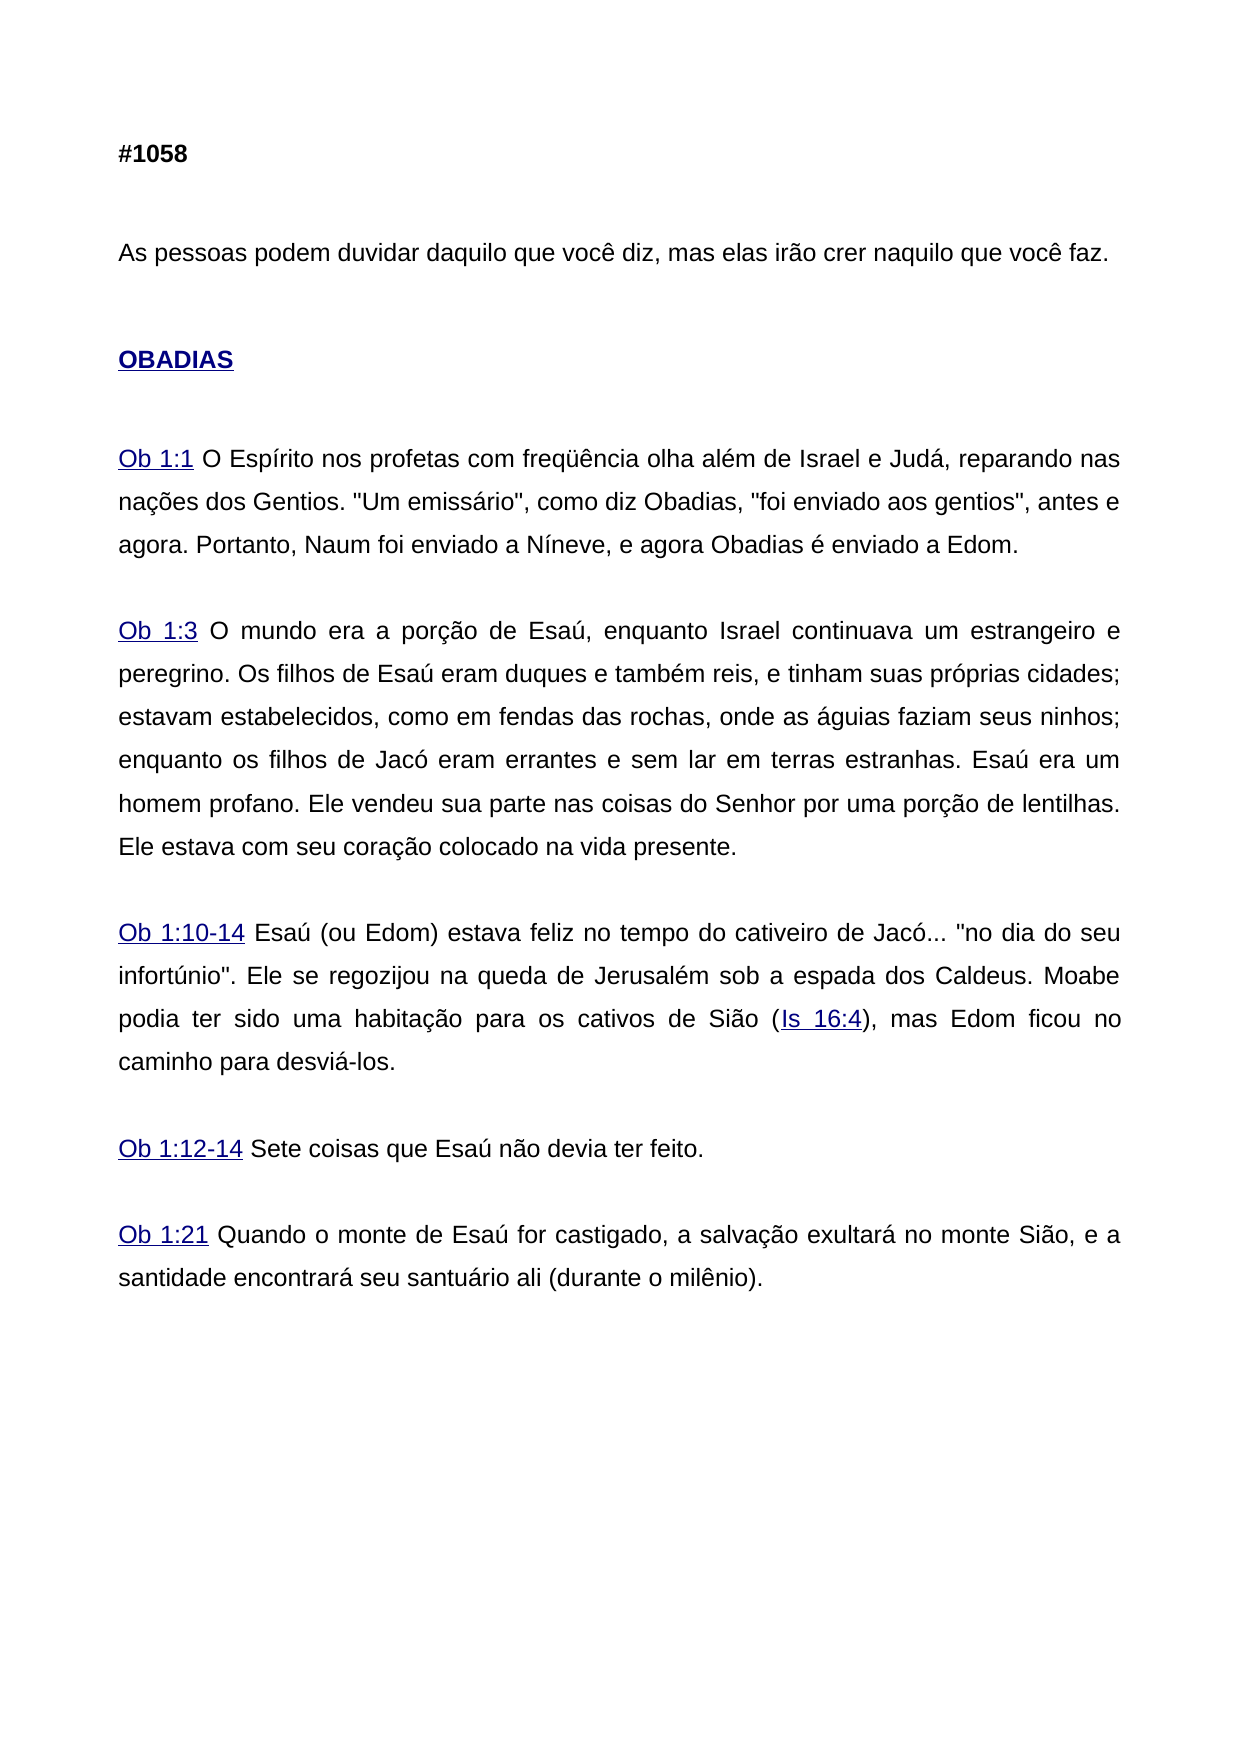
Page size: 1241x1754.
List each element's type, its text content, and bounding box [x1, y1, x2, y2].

text As pessoas podem duvidar daquilo que você diz, mas elas irão crer naquilo que você faz. [118, 238, 1122, 266]
text Ob 1:10-14 Esaú (ou Edom) estava feliz no tempo do cativeiro de Jacó... "no dia do seu infortúnio". Ele se regozijou na queda de Jerusalém sob a espada dos Caldeus. Moabe podia ter sido uma habitação para os cativos de Sião (Is 16:4), mas Edom ficou no caminho para desviá-los. [118, 918, 1122, 1076]
text Ob 1:12-14 Sete coisas que Esaú não devia ter feito. [118, 1133, 1122, 1162]
text Ob 1:3 O mundo era a porção de Esaú, enquanto Israel continuava um estrangeiro e peregrino. Os filhos de Esaú eram duques e também reis, e tinham suas próprias cidades; estavam estabelecidos, como em fendas das rochas, onde as águias faziam seus ninhos; enquanto os filhos de Jacó eram errantes e sem lar em terras estranhas. Esaú era um homem profano. Ele vendeu sua parte nas coisas do Senhor por uma porção de lentilhas. Ele estava com seu coração colocado na vida presente. [118, 616, 1122, 860]
subtitle OBADIAS [118, 345, 1122, 373]
subtitle #1058 [118, 139, 1122, 168]
text Ob 1:21 Quando o monte de Esaú for castigado, a salvação exultará no monte Sião, e a santidade encontrará seu santuário ali (durante o milênio). [118, 1220, 1122, 1292]
text Ob 1:1 O Espírito nos profetas com freqüência olha além de Israel e Judá, reparando nas nações dos Gentios. "Um emissário", como diz Obadias, "foi enviado aos gentios", antes e agora. Portanto, Naum foi enviado a Níneve, e agora Obadias é enviado a Edom. [118, 443, 1122, 558]
